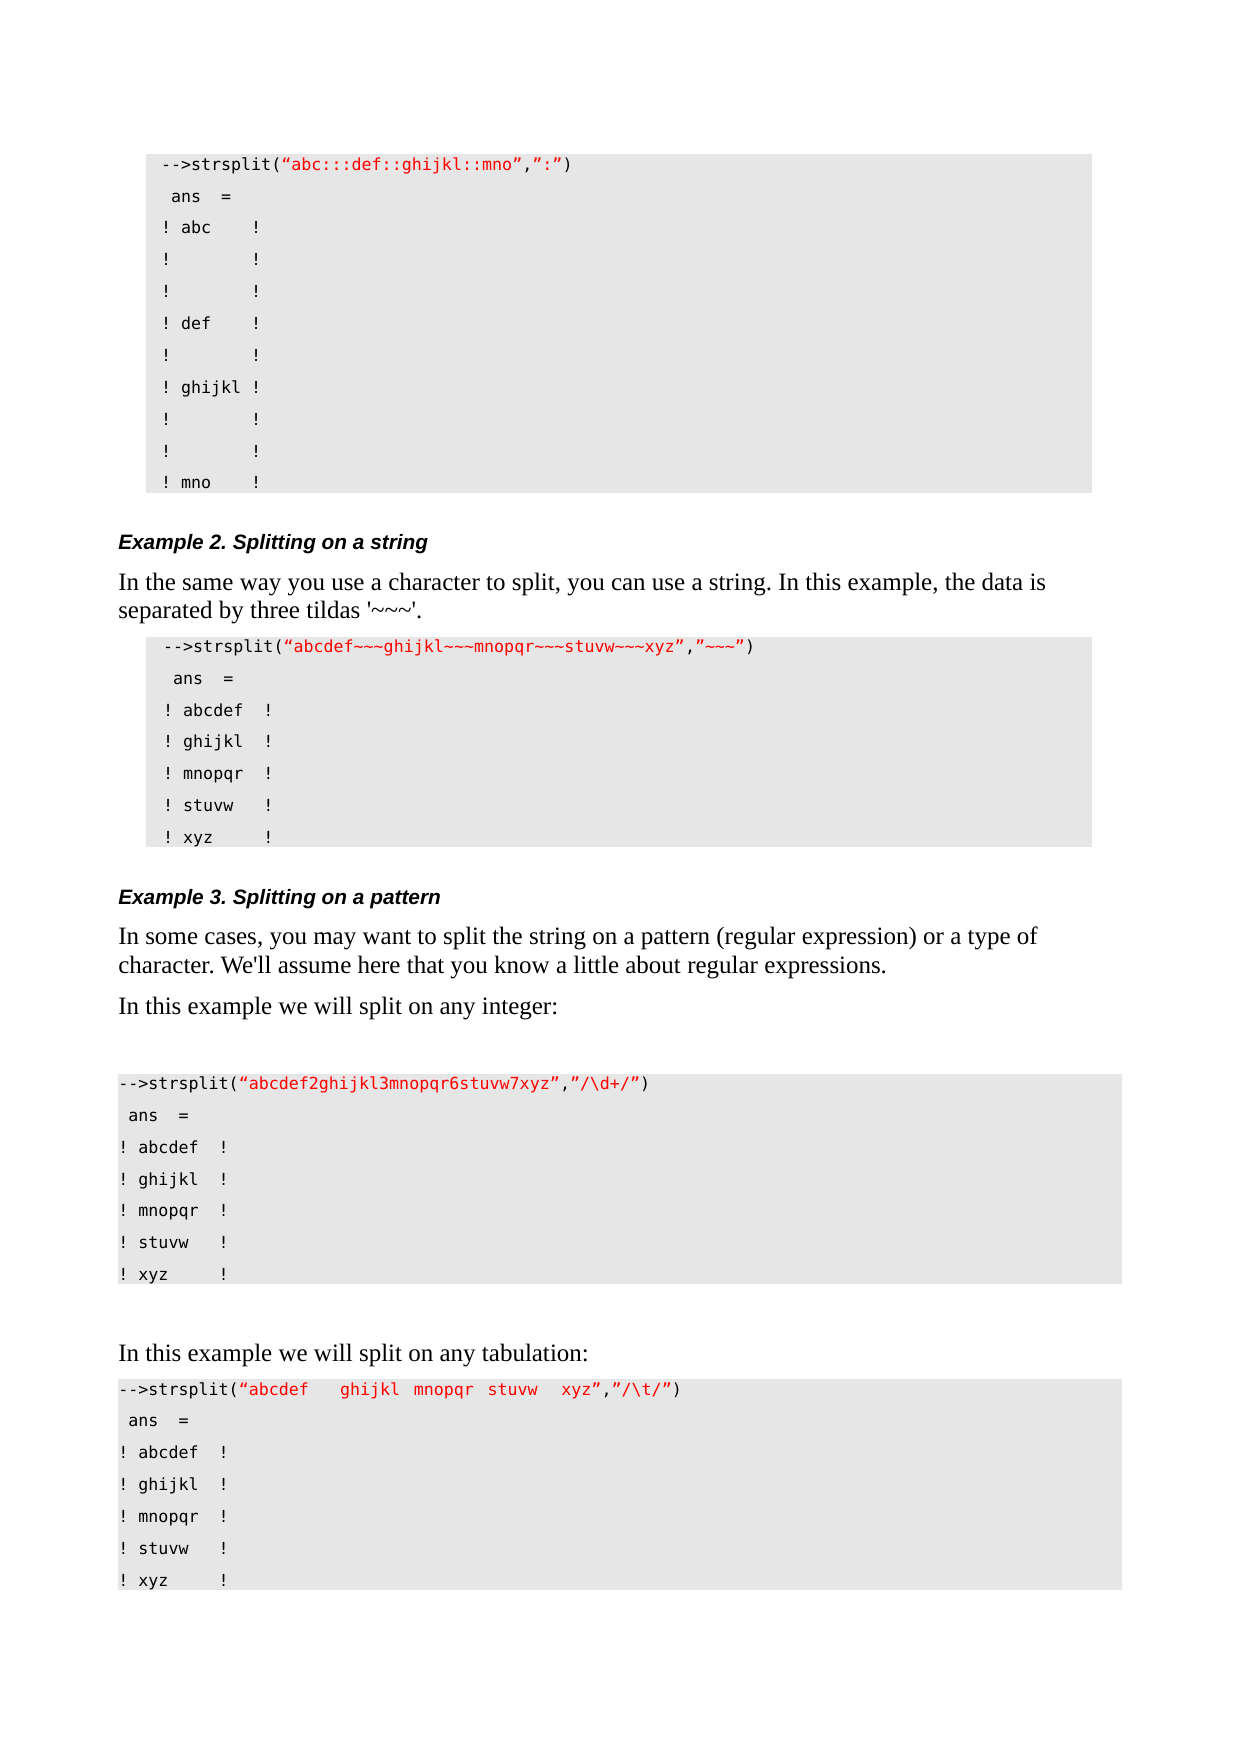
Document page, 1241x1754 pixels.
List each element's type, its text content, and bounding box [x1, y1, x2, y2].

text In some cases, you may want to split the string on a pattern (regular expression) or a type of character. We'll assume here that you know a little about regular expressions. [118, 921, 1122, 979]
text ! xyz ! [146, 828, 1092, 847]
text In this example we will split on any integer: [118, 991, 1122, 1020]
text ! abcdef ! [146, 700, 1092, 720]
text In this example we will split on any tabulation: [118, 1338, 1122, 1367]
text ! mnopqr ! [146, 764, 1092, 783]
text ! ghijkl ! [146, 732, 1092, 752]
text -->strsplit(“abcdef ghijkl mnopqr stuvw xyz”,”/\t/”) [118, 1379, 1122, 1399]
text -->strsplit(“abcdef~~~ghijkl~~~mnopqr~~~stuvw~~~xyz”,”~~~”) [146, 637, 1092, 656]
text ! def ! [146, 314, 1092, 333]
subtitle Example 2. Splitting on a string [118, 530, 1122, 554]
subtitle Example 3. Splitting on a pattern [118, 885, 1122, 909]
text ans = [146, 186, 1092, 206]
text ans = [118, 1411, 1122, 1431]
text ! stuvw ! [118, 1539, 1122, 1558]
text ! ! [146, 250, 1092, 269]
text ! abcdef ! [118, 1137, 1122, 1157]
text ! mno ! [146, 473, 1092, 493]
text ! ! [146, 409, 1092, 429]
text ! stuvw ! [118, 1233, 1122, 1252]
text -->strsplit(“abc:::def::ghijkl::mno”,”:”) [146, 154, 1092, 174]
text ! abcdef ! [118, 1443, 1122, 1462]
text ! ! [146, 282, 1092, 301]
text ! mnopqr ! [118, 1507, 1122, 1526]
text ! xyz ! [118, 1265, 1122, 1284]
text ! xyz ! [118, 1571, 1122, 1590]
text -->strsplit(“abcdef2ghijkl3mnopqr6stuvw7xyz”,”/\d+/”) [118, 1074, 1122, 1093]
text ! abc ! [146, 218, 1092, 238]
text ! ! [146, 346, 1092, 365]
text ! mnopqr ! [118, 1201, 1122, 1221]
text ! ghijkl ! [118, 1169, 1122, 1189]
text ! ghijkl ! [118, 1475, 1122, 1494]
text ans = [118, 1106, 1122, 1125]
text In the same way you use a character to split, you can use a string. In this example, the data is separated by three tildas '~~~'. [118, 567, 1122, 624]
text ! ! [146, 441, 1092, 461]
text ! ghijkl ! [146, 378, 1092, 397]
text ans = [146, 668, 1092, 688]
text ! stuvw ! [146, 796, 1092, 815]
